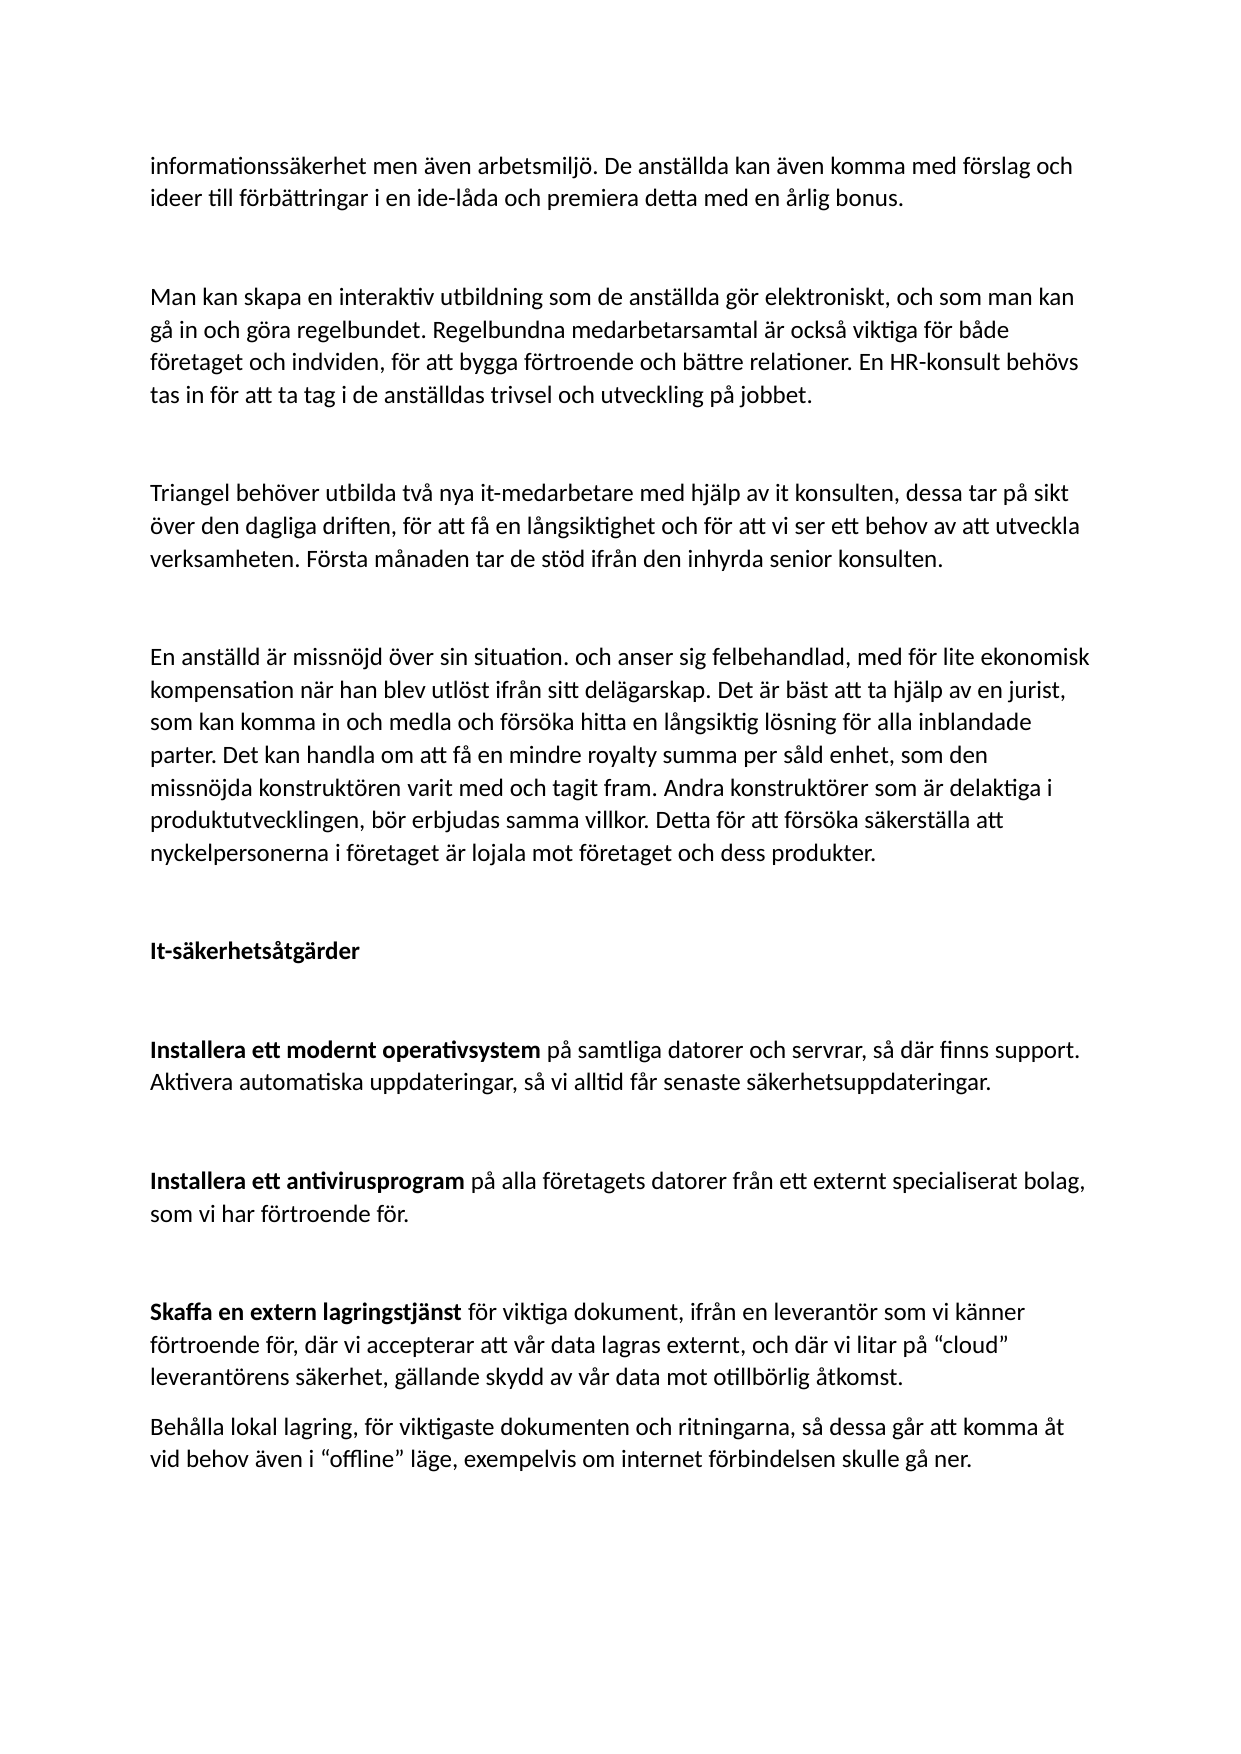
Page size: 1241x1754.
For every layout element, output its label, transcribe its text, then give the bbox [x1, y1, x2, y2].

text En anställd är missnöjd över sin situation. och anser sig felbehandlad, med för lite ekonomisk kompensation när han blev utlöst ifrån sitt delägarskap. Det är bäst att ta hjälp av en jurist, som kan komma in och medla och försöka hitta en långsiktig lösning för alla inblandade parter. Det kan handla om att få en mindre royalty summa per såld enhet, som den missnöjda konstruktören varit med och tagit fram. Andra konstruktörer som är delaktiga i produktutvecklingen, bör erbjudas samma villkor. Detta för att försöka säkerställa att nyckelpersonerna i företaget är lojala mot företaget och dess produkter. [150, 641, 1090, 867]
text informationssäkerhet men även arbetsmiljö. De anställda kan även komma med förslag och ideer till förbättringar i en ide-låda och premiera detta med en årlig bonus. [150, 150, 1090, 213]
text Skaffa en extern lagringstjänst för viktiga dokument, ifrån en leverantör som vi känner förtroende för, där vi accepterar att vår data lagras externt, och där vi litar på “cloud” leverantörens säkerhet, gällande skydd av vår data mot otillbörlig åtkomst. [150, 1296, 1090, 1392]
text Man kan skapa en interaktiv utbildning som de anställda gör elektroniskt, och som man kan gå in och göra regelbundet. Regelbundna medarbetarsamtal är också viktiga för både företaget och indviden, för att bygga förtroende och bättre relationer. En HR-konsult behövs tas in för att ta tag i de anställdas trivsel och utveckling på jobbet. [150, 281, 1090, 409]
text Installera ett antivirusprogram på alla företagets datorer från ett externt specialiserat bolag, som vi har förtroende för. [150, 1165, 1090, 1228]
text It-säkerhetsåtgärder [150, 935, 1090, 966]
text Installera ett modernt operativsystem på samtliga datorer och servrar, så där finns support. Aktivera automatiska uppdateringar, så vi alltid får senaste säkerhetsuppdateringar. [150, 1034, 1090, 1097]
text Behålla lokal lagring, för viktigaste dokumenten och ritningarna, så dessa går att komma åt vid behov även i “offline” läge, exempelvis om internet förbindelsen skulle gå ner. [150, 1411, 1090, 1474]
text Triangel behöver utbilda två nya it-medarbetare med hjälp av it konsulten, dessa tar på sikt över den dagliga driften, för att få en långsiktighet och för att vi ser ett behov av att utveckla verksamheten. Första månaden tar de stöd ifrån den inhyrda senior konsulten. [150, 477, 1090, 573]
